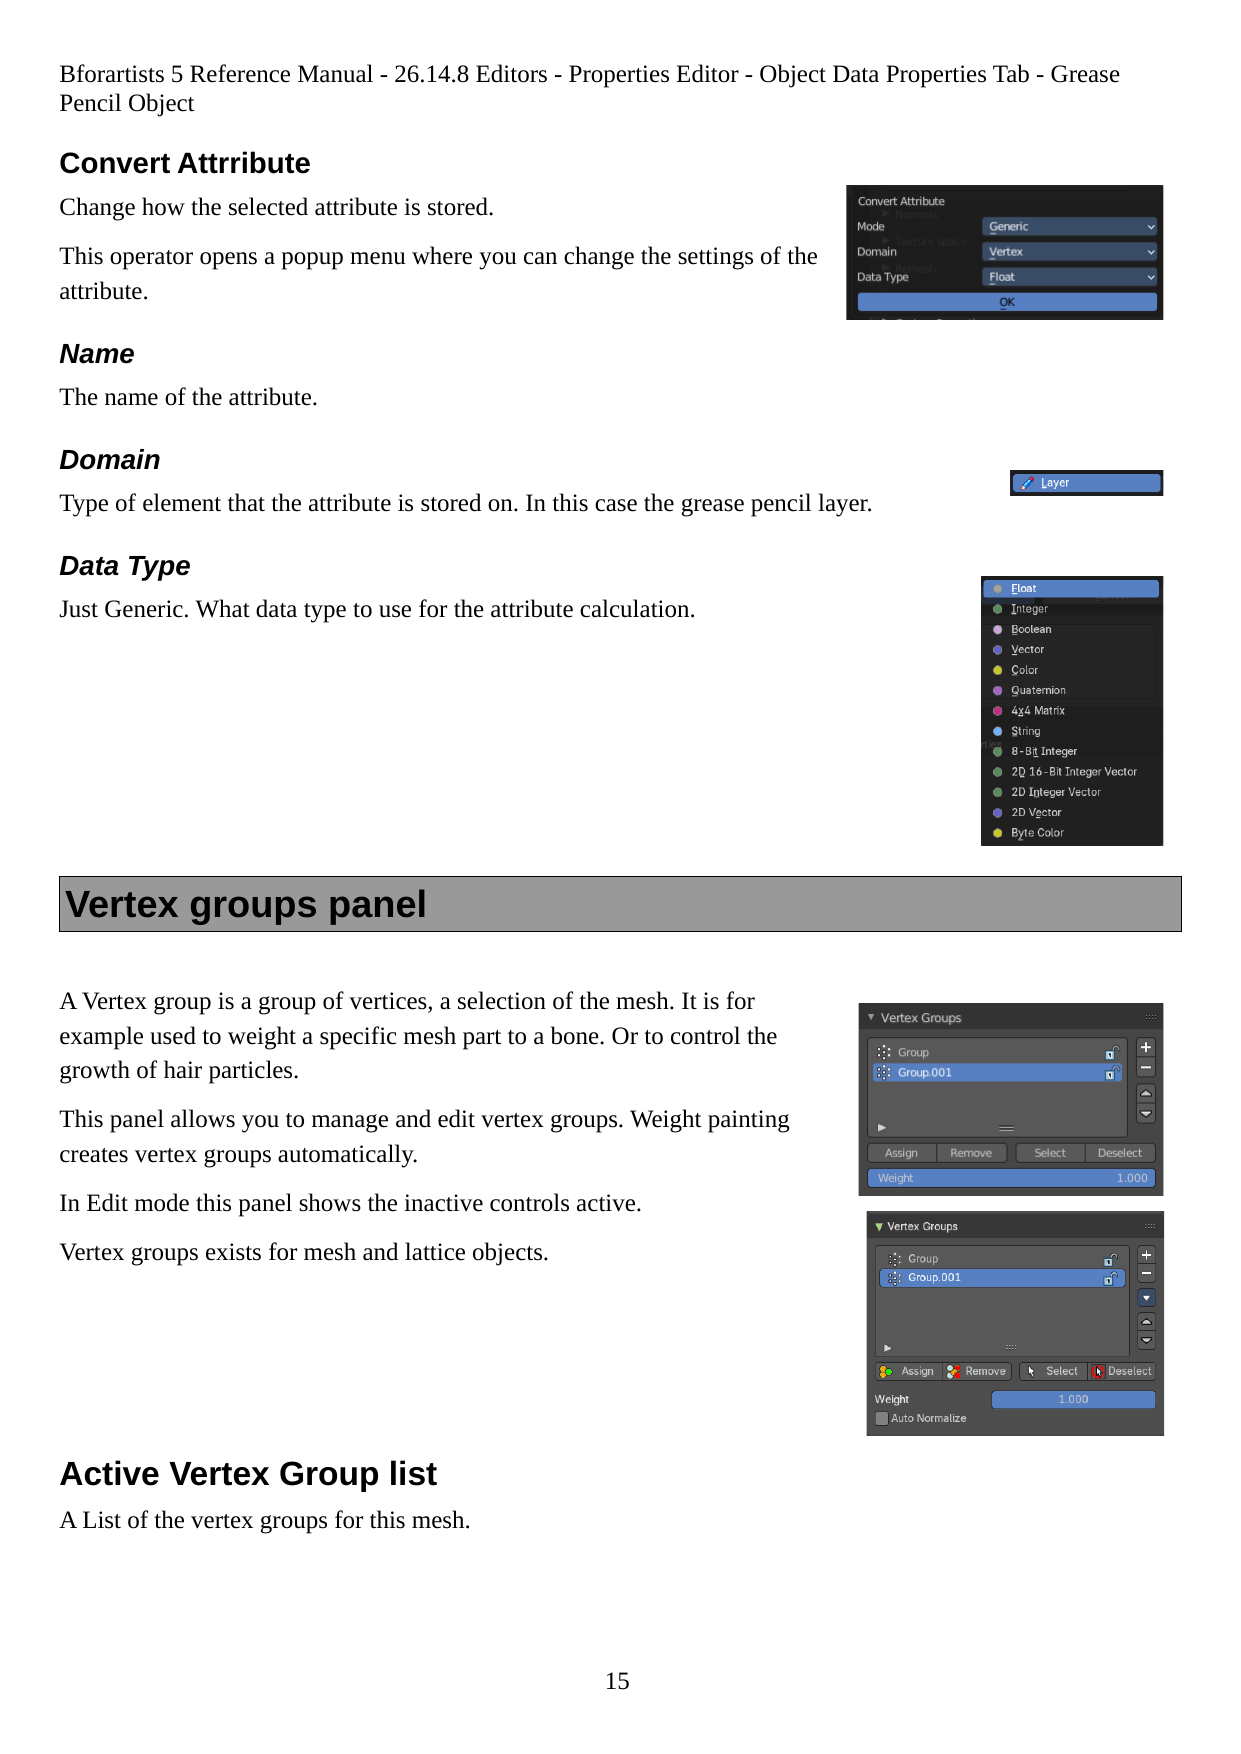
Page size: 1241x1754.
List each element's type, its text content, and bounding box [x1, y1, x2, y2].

picture [858, 1003, 1164, 1196]
subtitle Data Type [59, 549, 1181, 581]
text This operator opens a popup menu where you can change the settings of the attribute. [59, 241, 846, 304]
text The name of the attribute. [59, 382, 1181, 411]
text Change how the selected attribute is stored. [59, 192, 846, 221]
subtitle Convert Attrribute [59, 146, 1181, 180]
picture [846, 185, 1164, 320]
subtitle Domain [59, 443, 1181, 475]
text A List of the vertex groups for this mesh. [59, 1505, 1181, 1534]
subtitle Name [59, 337, 1181, 369]
text Type of element that the attribute is stored on. In this case the grease pencil layer. [59, 488, 1181, 516]
table_header Vertex groups panel [60, 877, 1181, 931]
text A Vertex group is a group of vertices, a selection of the mesh. It is for example used to weight a specific mesh part to a bone. Or to control the growth of hair particles. [59, 986, 1181, 1084]
subtitle Active Vertex Group list [59, 1454, 1181, 1493]
text Just Generic. What data type to use for the attribute calculation. [59, 594, 981, 622]
text This panel allows you to manage and edit vertex groups. Weight painting creates vertex groups automatically. [59, 1104, 858, 1167]
picture [1010, 470, 1164, 496]
text Vertex groups exists for mesh and lattice objects. [59, 1237, 866, 1266]
picture [981, 576, 1164, 846]
picture [866, 1211, 1165, 1436]
text In Edit mode this panel shows the inactive controls active. [59, 1188, 1181, 1217]
